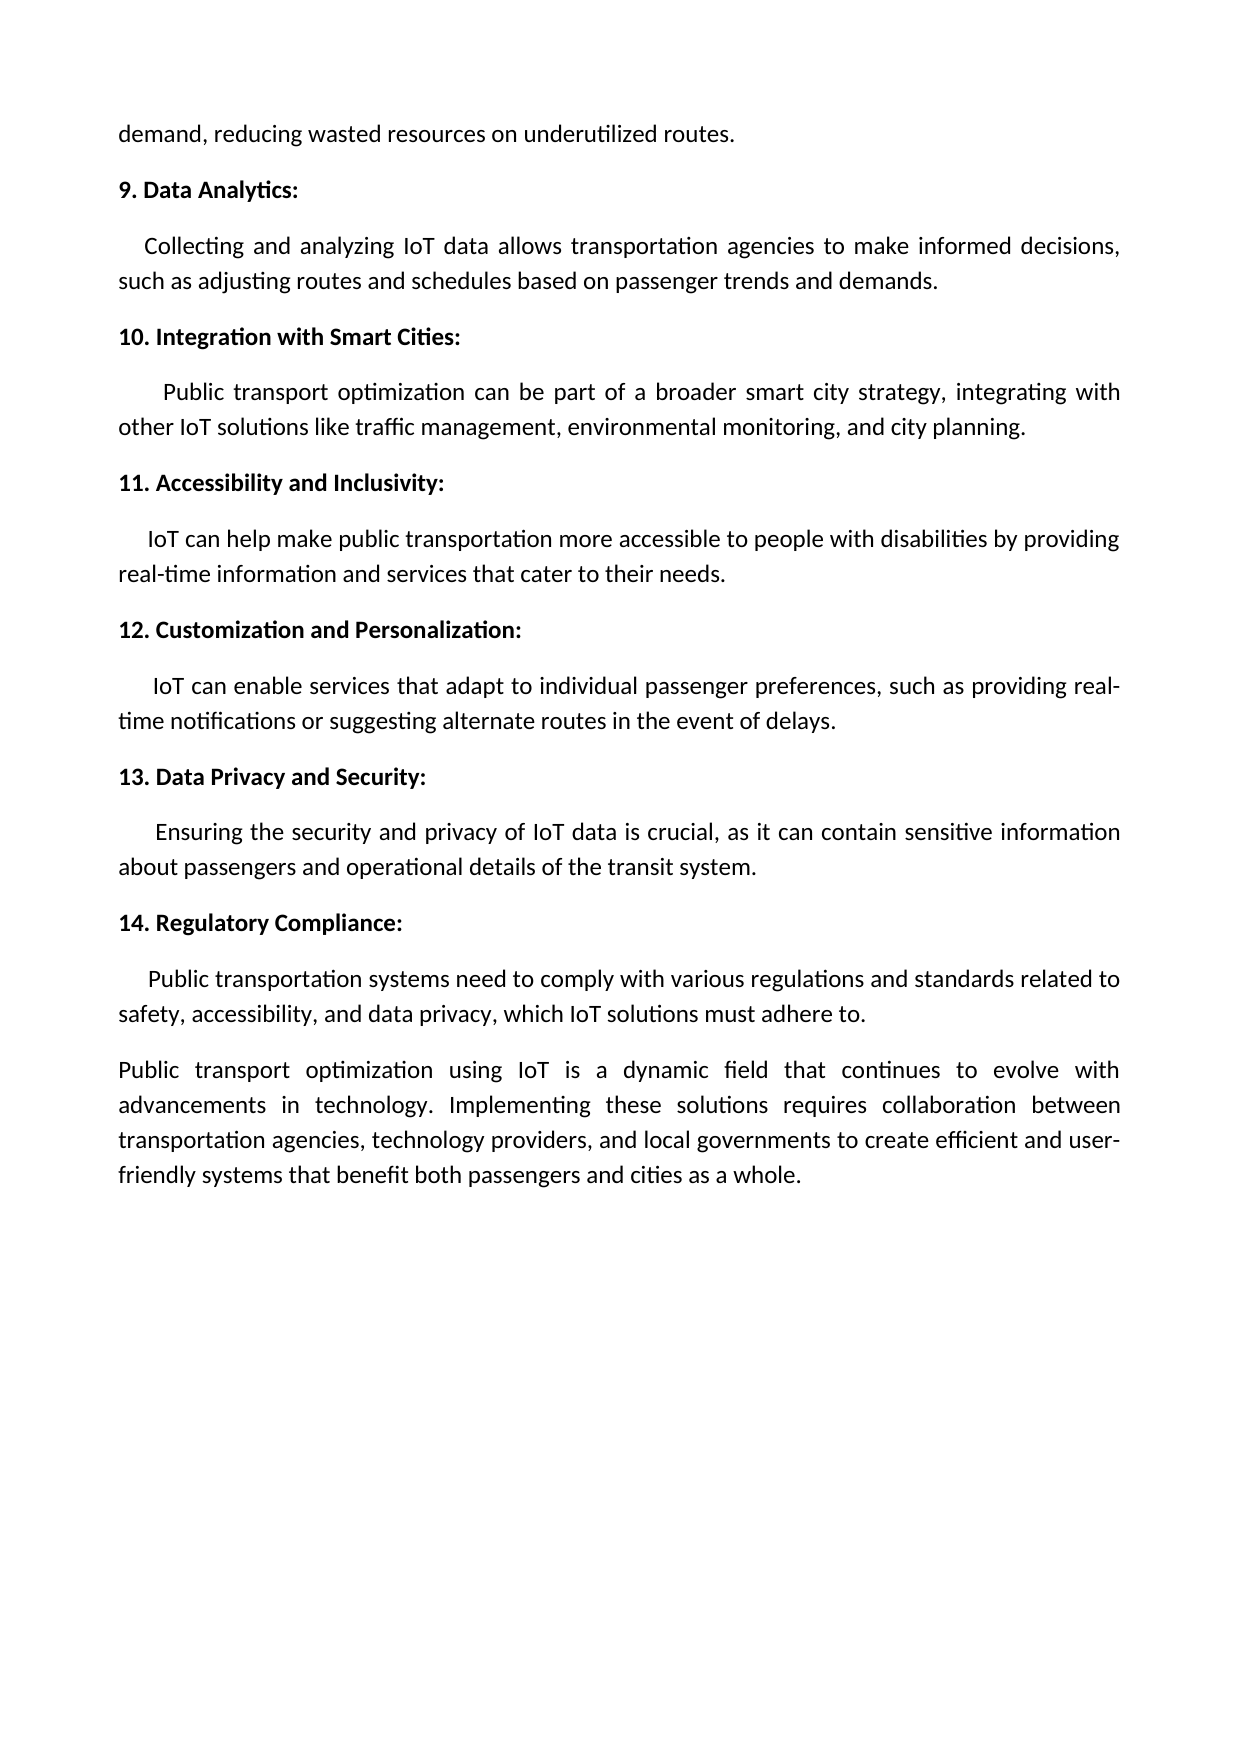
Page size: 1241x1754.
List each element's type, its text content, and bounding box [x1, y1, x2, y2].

text 14. Regulatory Compliance: [118, 907, 1122, 938]
text 13. Data Privacy and Security: [118, 761, 1122, 791]
text 11. Accessibility and Inclusivity: [118, 467, 1122, 498]
text 10. Integration with Smart Cities: [118, 321, 1122, 351]
text Public transport optimization can be part of a broader smart city strategy, integrating with other IoT solutions like traffic management, environmental monitoring, and city planning. [118, 376, 1122, 442]
text Ensuring the security and privacy of IoT data is crucial, as it can contain sensitive information about passengers and operational details of the transit system. [118, 816, 1122, 882]
text demand, reducing wasted resources on underutilized routes. [118, 118, 1122, 149]
text Collecting and analyzing IoT data allows transportation agencies to make informed decisions, such as adjusting routes and schedules based on passenger trends and demands. [118, 230, 1122, 295]
text 12. Customization and Personalization: [118, 614, 1122, 644]
text IoT can help make public transportation more accessible to people with disabilities by providing real-time information and services that cater to their needs. [118, 523, 1122, 589]
text 9. Data Analytics: [118, 174, 1122, 204]
text IoT can enable services that adapt to individual passenger preferences, such as providing real-time notifications or suggesting alternate routes in the event of delays. [118, 670, 1122, 735]
text Public transport optimization using IoT is a dynamic field that continues to evolve with advancements in technology. Implementing these solutions requires collaboration between transportation agencies, technology providers, and local governments to create efficient and user-friendly systems that benefit both passengers and cities as a whole. [118, 1054, 1122, 1189]
text Public transportation systems need to comply with various regulations and standards related to safety, accessibility, and data privacy, which IoT solutions must adhere to. [118, 963, 1122, 1029]
